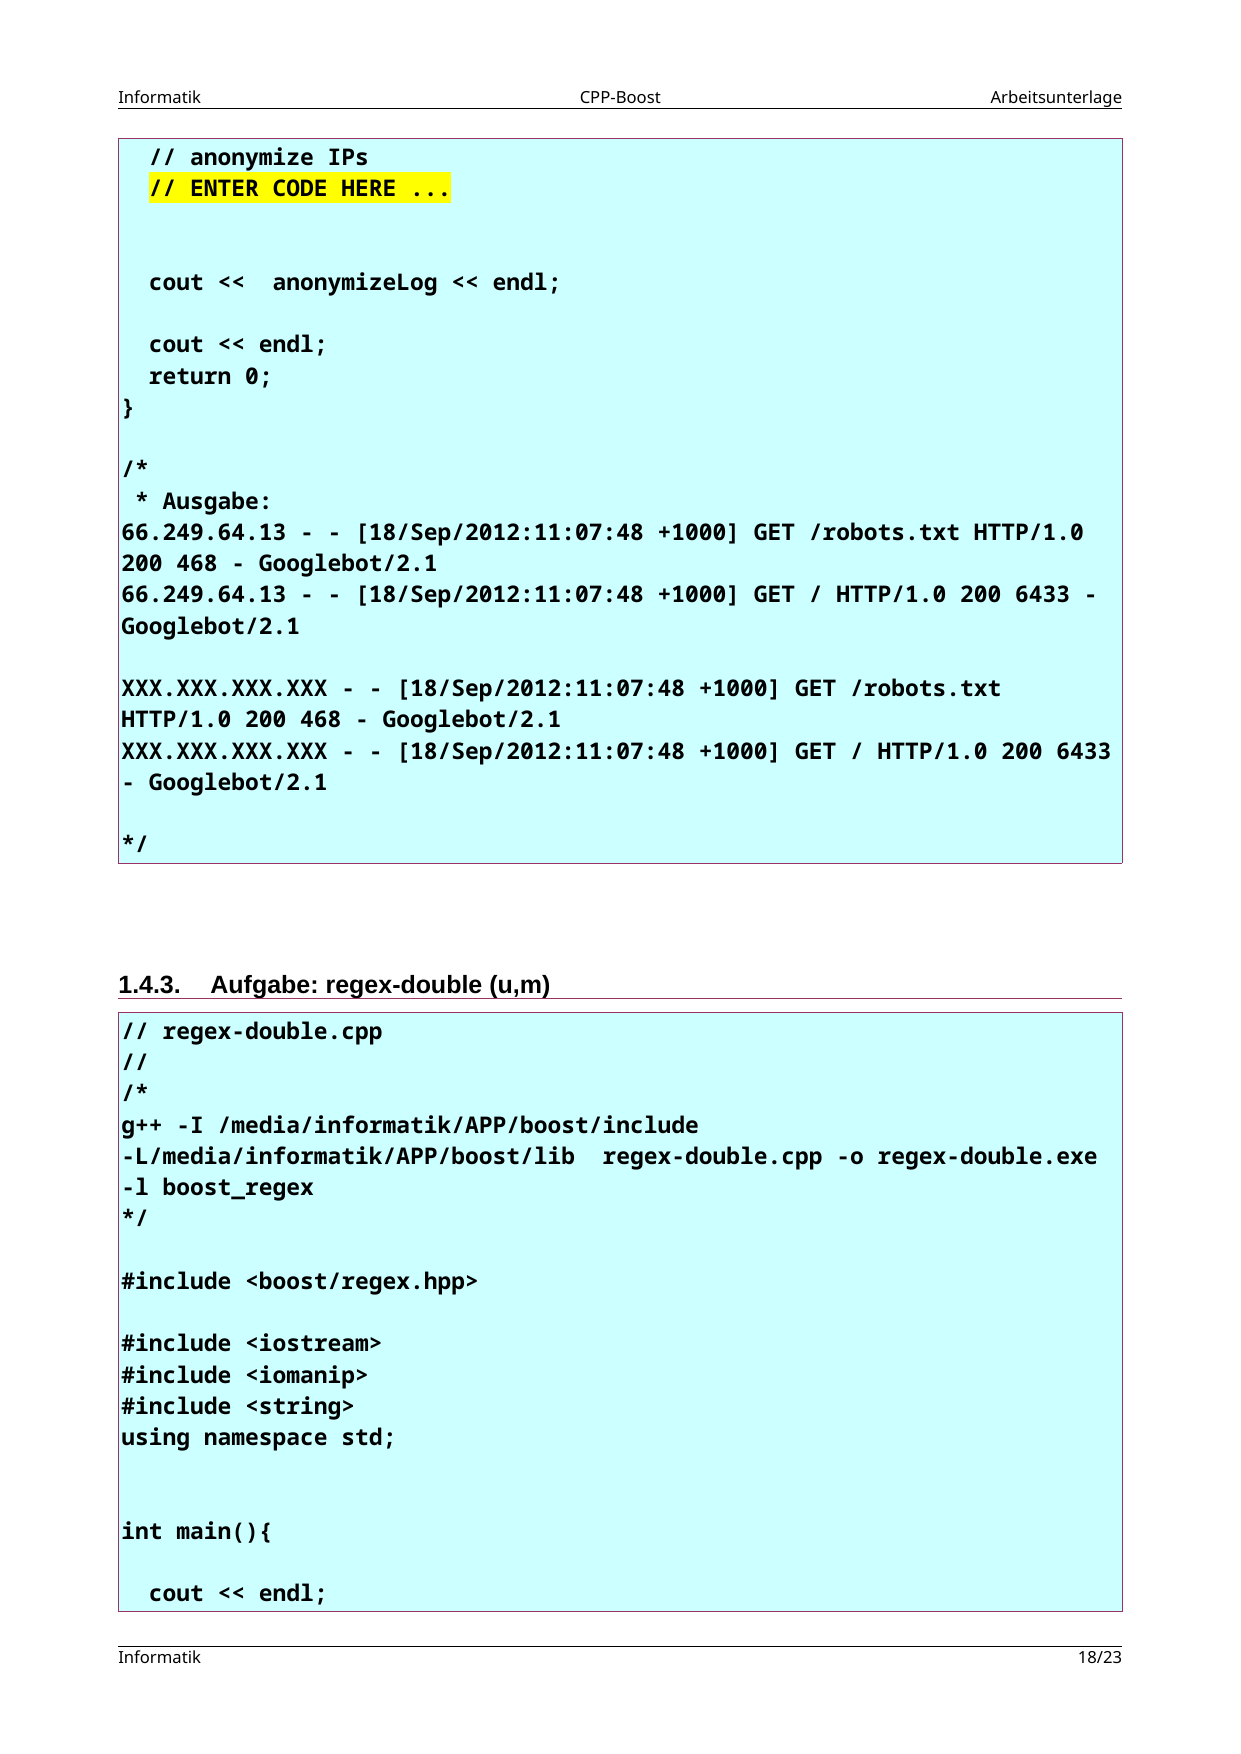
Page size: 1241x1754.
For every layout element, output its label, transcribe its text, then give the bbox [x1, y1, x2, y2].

text * Ausgabe: [119, 482, 1122, 513]
text /* [119, 450, 1122, 482]
text */ [119, 825, 1122, 863]
text */ [119, 1199, 1122, 1231]
text #include <boost/regex.hpp> [119, 1262, 1122, 1293]
subtitle Aufgabe: regex-double (u,m) [118, 969, 1122, 998]
text // ENTER CODE HERE ... [119, 169, 1122, 200]
text #include <iostream> [119, 1324, 1122, 1356]
text // regex-double.cpp [119, 1013, 1122, 1043]
text #include <iomanip> [119, 1356, 1122, 1387]
text cout << endl; [119, 325, 1122, 357]
text g++ -I /media/informatik/APP/boost/include -L/media/informatik/APP/boost/lib regex-double.cpp -o regex-double.exe -l boost_regex [119, 1106, 1122, 1199]
text int main(){ [119, 1512, 1122, 1543]
text using namespace std; [119, 1418, 1122, 1449]
text XXX.XXX.XXX.XXX - - [18/Sep/2012:11:07:48 +1000] GET / HTTP/1.0 200 6433 - Googlebot/2.1 [119, 732, 1122, 794]
text cout << endl; [119, 1574, 1122, 1611]
text XXX.XXX.XXX.XXX - - [18/Sep/2012:11:07:48 +1000] GET /robots.txt HTTP/1.0 200 468 - Googlebot/2.1 [119, 669, 1122, 732]
text return 0; [119, 357, 1122, 388]
text // [119, 1043, 1122, 1074]
text } [119, 388, 1122, 419]
text 66.249.64.13 - - [18/Sep/2012:11:07:48 +1000] GET / HTTP/1.0 200 6433 - Googlebot/2.1 [119, 575, 1122, 638]
text cout << anonymizeLog << endl; [119, 263, 1122, 294]
text 66.249.64.13 - - [18/Sep/2012:11:07:48 +1000] GET /robots.txt HTTP/1.0 200 468 - Googlebot/2.1 [119, 513, 1122, 575]
text /* [119, 1074, 1122, 1106]
text // anonymize IPs [119, 139, 1122, 169]
text #include <string> [119, 1387, 1122, 1418]
